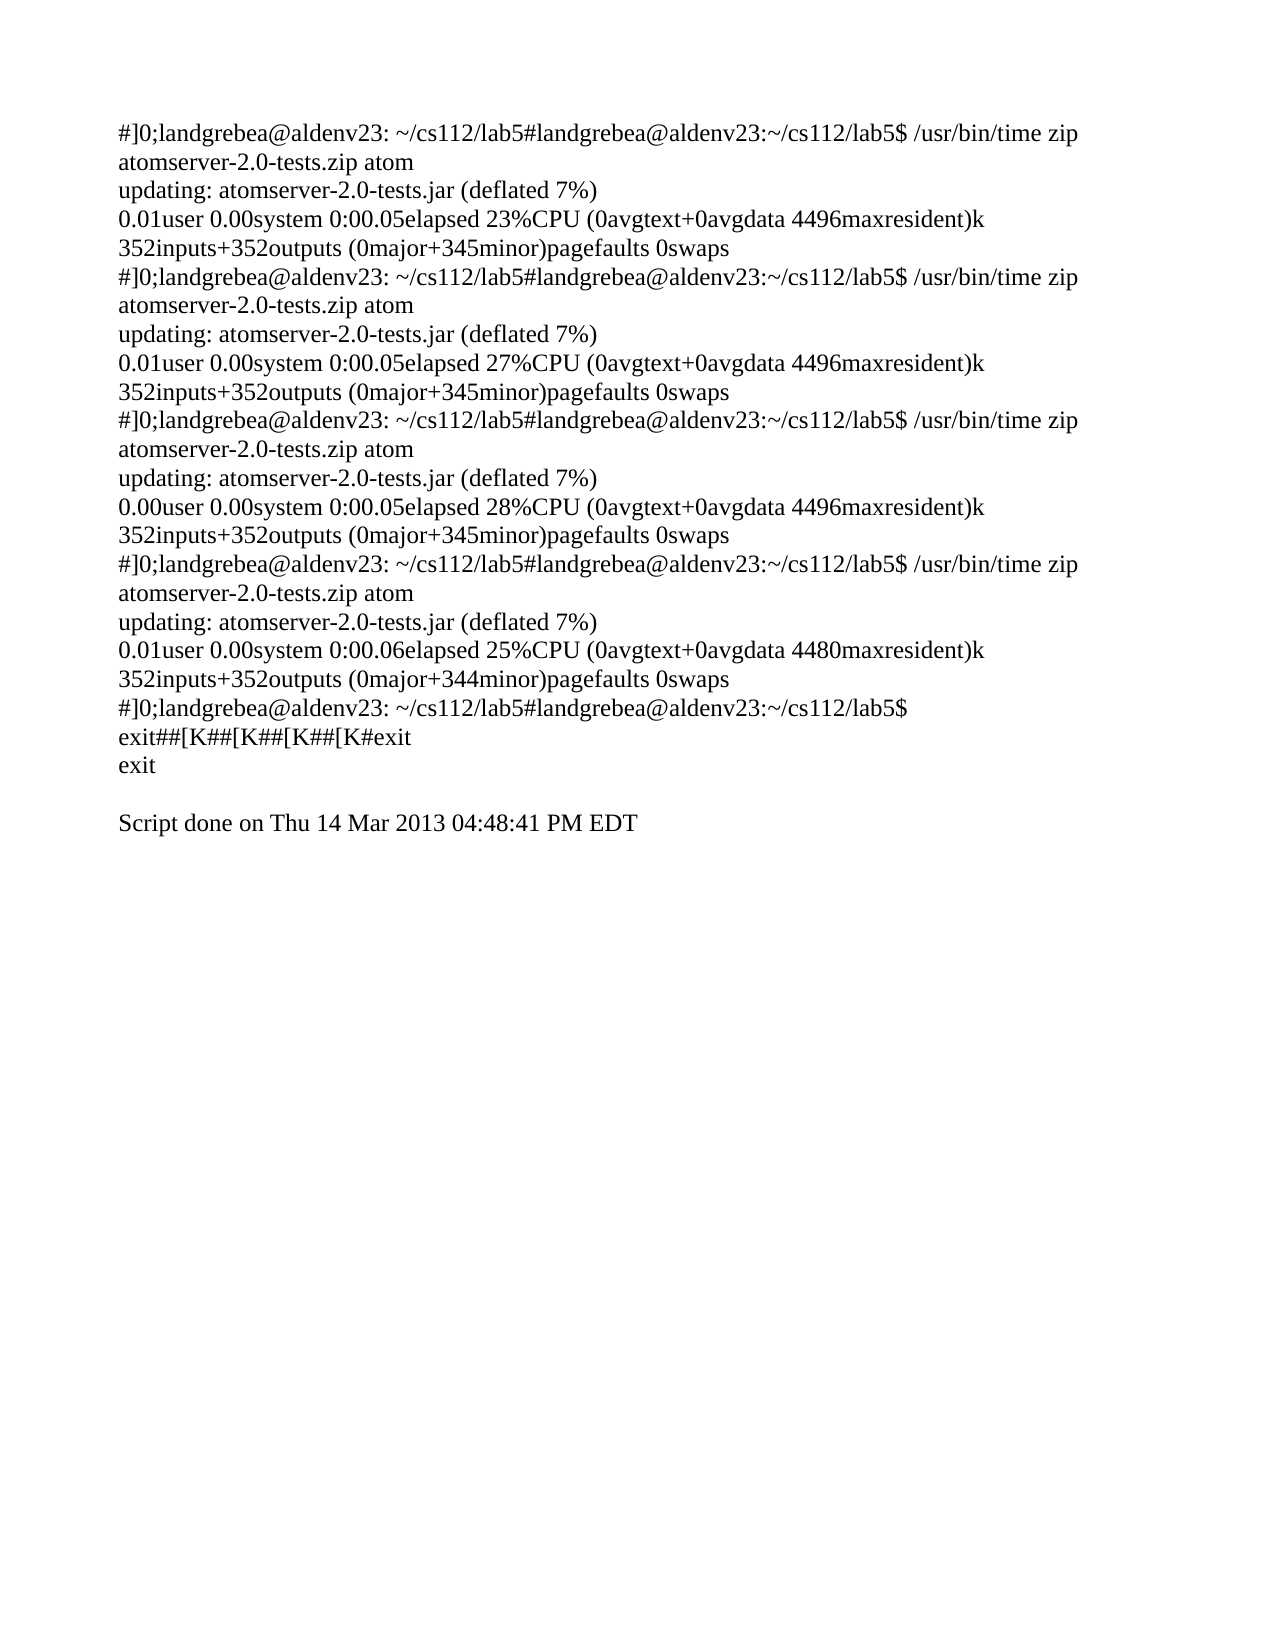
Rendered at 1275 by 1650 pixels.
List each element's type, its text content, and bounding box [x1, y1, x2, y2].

text updating: atomserver-2.0-tests.jar (deflated 7%) [118, 319, 1157, 348]
text #]0;landgrebea@aldenv23: ~/cs112/lab5#landgrebea@aldenv23:~/cs112/lab5$ /usr/bin/time zip atomserver-2.0-tests.zip atom [118, 406, 1157, 463]
text 352inputs+352outputs (0major+345minor)pagefaults 0swaps [118, 233, 1157, 262]
text 0.01user 0.00system 0:00.06elapsed 25%CPU (0avgtext+0avgdata 4480maxresident)k [118, 636, 1157, 664]
text updating: atomserver-2.0-tests.jar (deflated 7%) [118, 176, 1157, 204]
text 352inputs+352outputs (0major+345minor)pagefaults 0swaps [118, 377, 1157, 406]
text 0.01user 0.00system 0:00.05elapsed 23%CPU (0avgtext+0avgdata 4496maxresident)k [118, 204, 1157, 233]
text #]0;landgrebea@aldenv23: ~/cs112/lab5#landgrebea@aldenv23:~/cs112/lab5$ /usr/bin/time zip atomserver-2.0-tests.zip atom [118, 549, 1157, 607]
text exit [118, 751, 1157, 779]
text Script done on Thu 14 Mar 2013 04:48:41 PM EDT [118, 779, 1157, 866]
text updating: atomserver-2.0-tests.jar (deflated 7%) [118, 607, 1157, 636]
text 0.00user 0.00system 0:00.05elapsed 28%CPU (0avgtext+0avgdata 4496maxresident)k [118, 492, 1157, 521]
text updating: atomserver-2.0-tests.jar (deflated 7%) [118, 463, 1157, 492]
text #]0;landgrebea@aldenv23: ~/cs112/lab5#landgrebea@aldenv23:~/cs112/lab5$ /usr/bin/time zip atomserver-2.0-tests.zip atom [118, 118, 1157, 176]
text 352inputs+352outputs (0major+345minor)pagefaults 0swaps [118, 521, 1157, 549]
text 352inputs+352outputs (0major+344minor)pagefaults 0swaps [118, 664, 1157, 693]
text #]0;landgrebea@aldenv23: ~/cs112/lab5#landgrebea@aldenv23:~/cs112/lab5$ /usr/bin/time zip atomserver-2.0-tests.zip atom [118, 262, 1157, 319]
text 0.01user 0.00system 0:00.05elapsed 27%CPU (0avgtext+0avgdata 4496maxresident)k [118, 348, 1157, 377]
text #]0;landgrebea@aldenv23: ~/cs112/lab5#landgrebea@aldenv23:~/cs112/lab5$ exit##[K##[K##[K##[K#exit [118, 693, 1157, 751]
